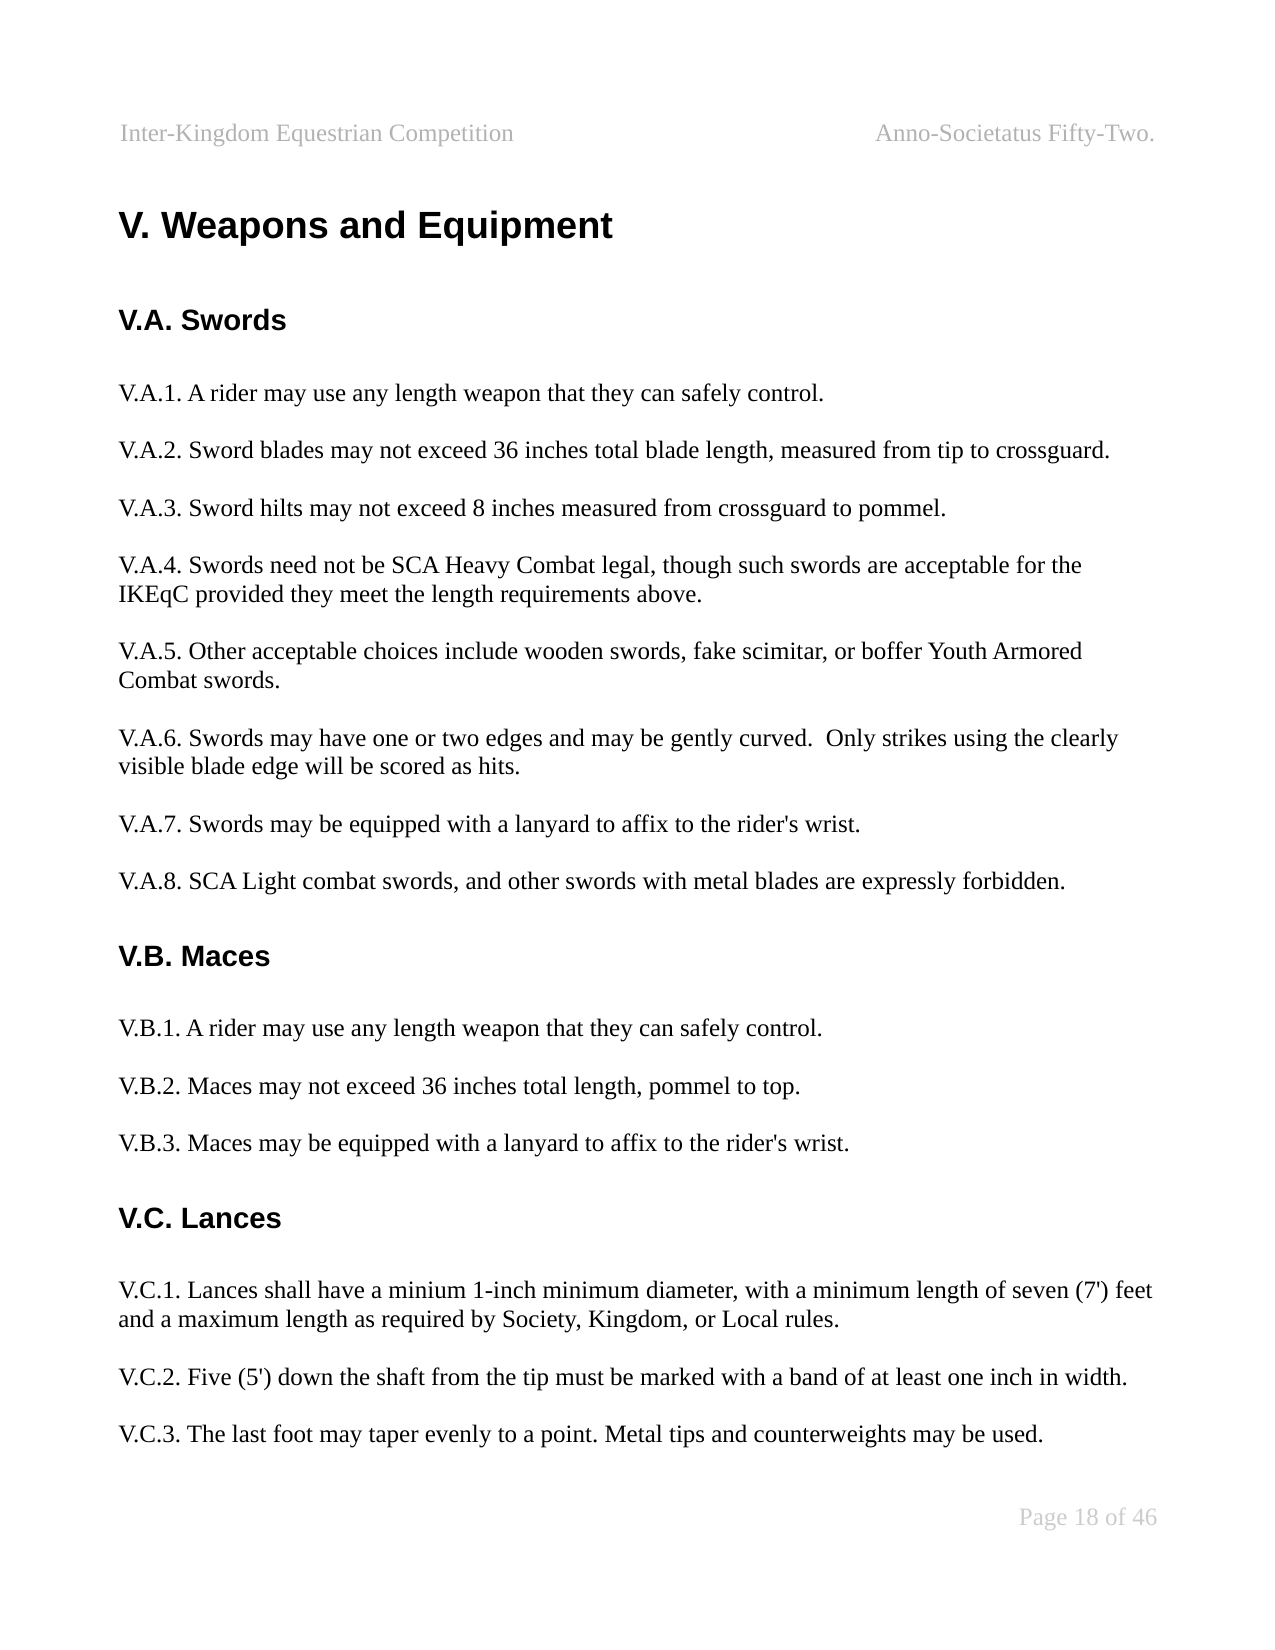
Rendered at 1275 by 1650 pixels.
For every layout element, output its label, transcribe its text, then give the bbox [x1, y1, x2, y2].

text V.B.2. Maces may not exceed 36 inches total length, pommel to top. [118, 1071, 1157, 1100]
subtitle V.B. Maces [118, 938, 1157, 972]
subtitle V. Weapons and Equipment [118, 203, 1157, 247]
text V.C.3. The last foot may taper evenly to a point. Metal tips and counterweights may be used. [118, 1419, 1157, 1448]
text V.A.7. Swords may be equipped with a lanyard to affix to the rider's wrist. [118, 809, 1157, 838]
text V.A.4. Swords need not be SCA Heavy Combat legal, though such swords are acceptable for the IKEqC provided they meet the length requirements above. [118, 550, 1157, 608]
text V.C.2. Five (5') down the shaft from the tip must be marked with a band of at least one inch in width. [118, 1362, 1157, 1391]
text V.C.1. Lances shall have a minium 1-inch minimum diameter, with a minimum length of seven (7') feet and a maximum length as required by Society, Kingdom, or Local rules. [118, 1276, 1157, 1333]
text V.B.3. Maces may be equipped with a lanyard to affix to the rider's wrist. [118, 1128, 1157, 1157]
text V.A.3. Sword hilts may not exceed 8 inches measured from crossguard to pommel. [118, 493, 1157, 521]
text V.A.6. Swords may have one or two edges and may be gently curved. Only strikes using the clearly visible blade edge will be scored as hits. [118, 723, 1157, 780]
text V.B.1. A rider may use any length weapon that they can safely control. [118, 1013, 1157, 1042]
subtitle V.C. Lances [118, 1201, 1157, 1234]
text V.A.1. A rider may use any length weapon that they can safely control. [118, 378, 1157, 406]
subtitle V.A. Swords [118, 303, 1157, 336]
text V.A.5. Other acceptable choices include wooden swords, fake scimitar, or boffer Youth Armored Combat swords. [118, 636, 1157, 694]
text V.A.8. SCA Light combat swords, and other swords with metal blades are expressly forbidden. [118, 866, 1157, 895]
text V.A.2. Sword blades may not exceed 36 inches total blade length, measured from tip to crossguard. [118, 435, 1157, 464]
